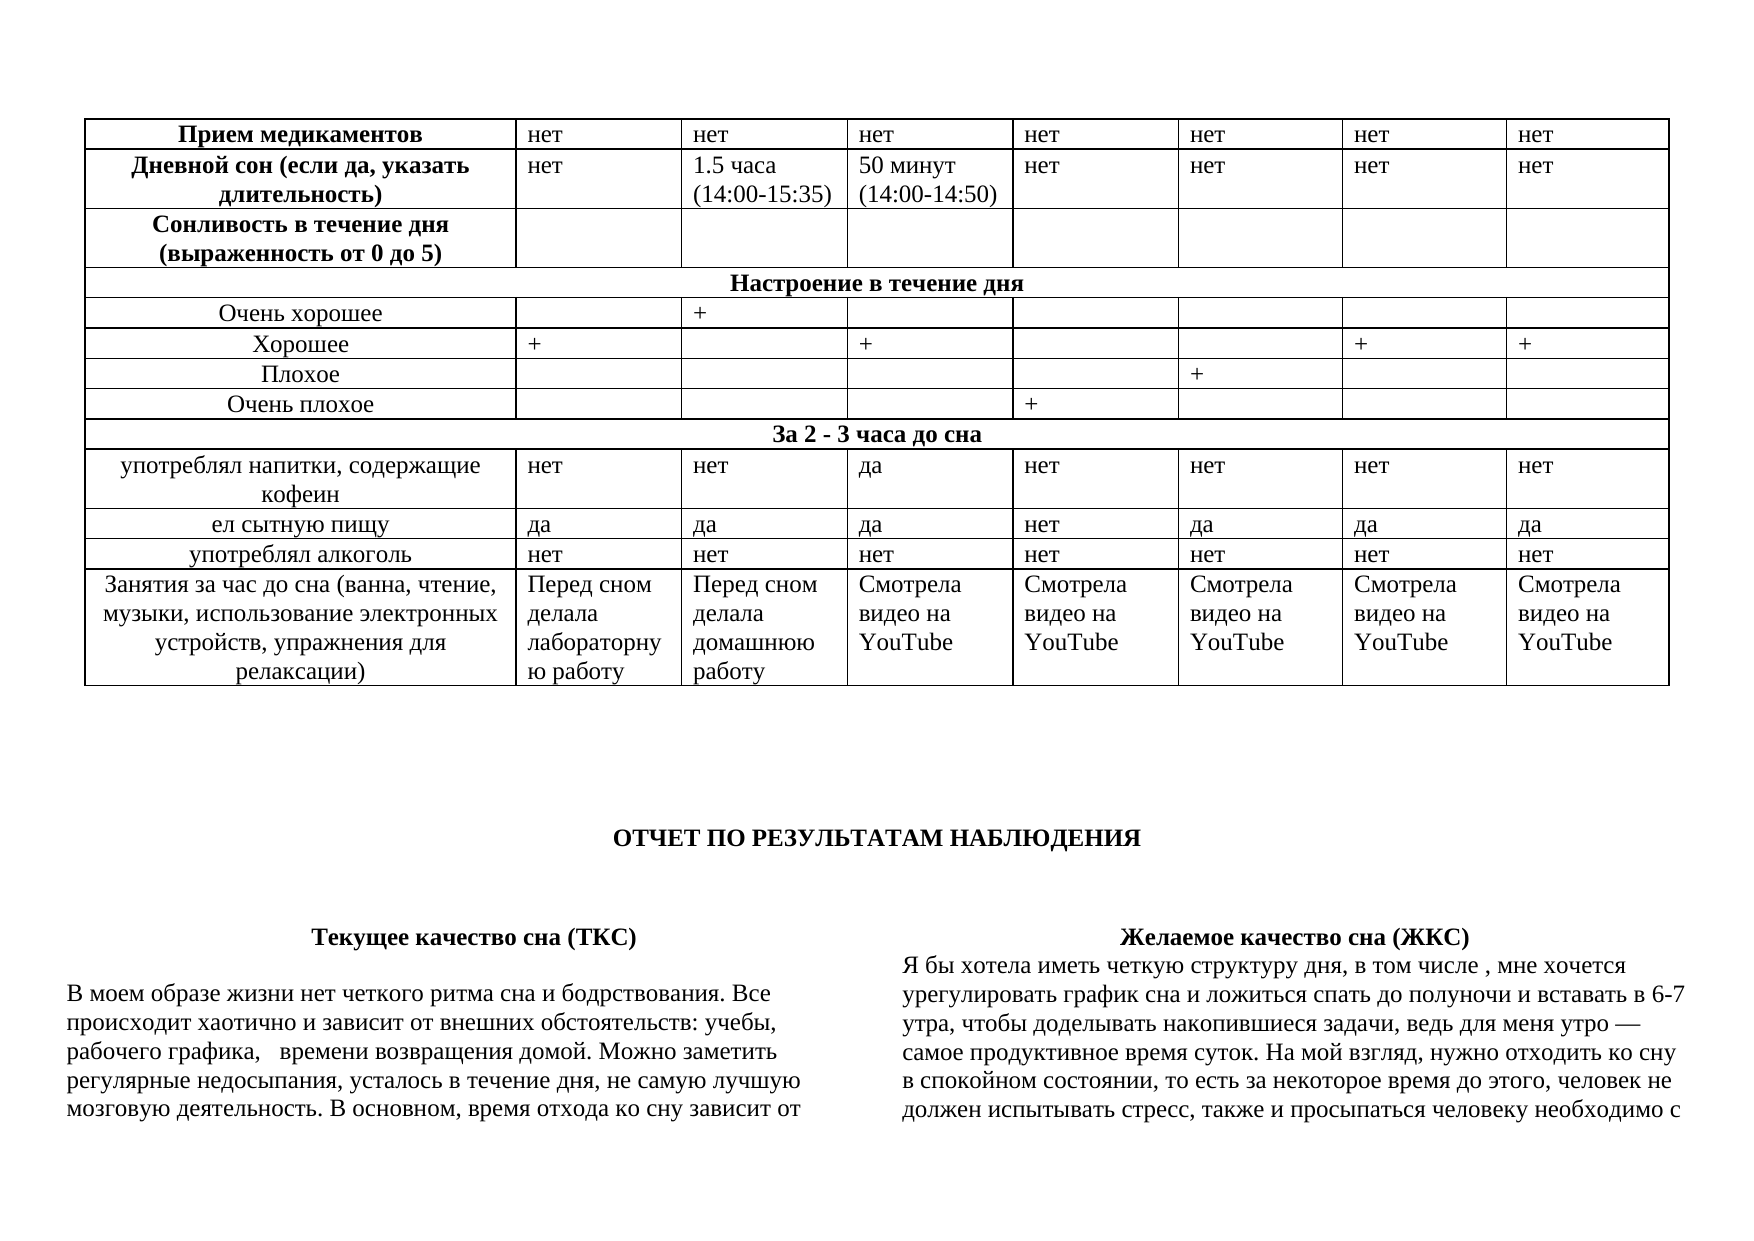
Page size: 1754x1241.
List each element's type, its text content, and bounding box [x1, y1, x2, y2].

table_cell [1014, 329, 1178, 357]
table_cell ел сытную пищу [86, 509, 515, 538]
table_cell [517, 359, 681, 388]
table_cell [517, 209, 681, 266]
table_cell нет [1179, 150, 1342, 207]
table_cell Очень плохое [86, 389, 515, 418]
table_cell За 2 - 3 часа до сна [86, 420, 1668, 448]
table_cell нет [1507, 120, 1668, 148]
table_cell + [848, 329, 1012, 357]
text ОТЧЕТ ПО РЕЗУЛЬТАТАМ НАБЛЮДЕНИЯ [118, 823, 1636, 852]
table_cell да [517, 509, 681, 538]
table_cell Смотрела видео на YouTube [1343, 570, 1506, 684]
table_cell нет [517, 539, 681, 568]
table_cell да [848, 509, 1012, 538]
table_cell Хорошее [86, 329, 515, 357]
table_cell [517, 298, 681, 327]
table_cell [517, 389, 681, 418]
table_cell + [1179, 359, 1342, 388]
table_cell [1343, 389, 1506, 418]
table_cell употреблял напитки, содержащие кофеин [86, 450, 515, 507]
table_cell + [1507, 329, 1668, 357]
table_cell нет [1179, 120, 1342, 148]
table_cell нет [1014, 450, 1178, 507]
table_cell Смотрела видео на YouTube [1179, 570, 1342, 684]
table_cell [1014, 298, 1178, 327]
table_cell Смотрела видео на YouTube [1014, 570, 1178, 684]
table_cell Настроение в течение дня [86, 268, 1668, 297]
table_cell нет [517, 150, 681, 207]
table_cell нет [848, 120, 1012, 148]
table_cell Перед сном делала лабораторную работу [517, 570, 681, 684]
table_cell [848, 359, 1012, 388]
table_cell нет [1179, 539, 1342, 568]
table_cell да [1507, 509, 1668, 538]
table_cell нет [1507, 150, 1668, 207]
table_cell [848, 389, 1012, 418]
table_cell Плохое [86, 359, 515, 388]
table_header Текущее качество сна (ТКС) В моем образе жизни нет четкого ритма сна и бодрствования. Все происходит хаотично и зависит от внешних обстоятельств: учебы, рабочего графика, времени возвращения домой. Можно заметить регулярные недосыпания, усталось в течение дня, не самую лучшую мозговую деятельность. В основном, время отхода ко сну зависит от [57, 911, 891, 1133]
table_cell нет [517, 450, 681, 507]
table_cell Смотрела видео на YouTube [1507, 570, 1668, 684]
table_cell нет [1014, 509, 1178, 538]
table_cell [1014, 209, 1178, 266]
table_cell употреблял алкоголь [86, 539, 515, 568]
table_cell да [682, 509, 847, 538]
table_cell нет [517, 120, 681, 148]
table_cell [1507, 209, 1668, 266]
table_cell Занятия за час до сна (ванна, чтение, музыки, использование электронных устройств, упражнения для релаксации) [86, 570, 515, 684]
table_cell [1343, 359, 1506, 388]
table_cell [1507, 298, 1668, 327]
table_cell [1014, 359, 1178, 388]
table_cell [1507, 389, 1668, 418]
table_cell [1343, 298, 1506, 327]
table_cell нет [682, 450, 847, 507]
table_cell [848, 298, 1012, 327]
table_cell Очень хорошее [86, 298, 515, 327]
table_cell [1179, 298, 1342, 327]
table_cell нет [1014, 150, 1178, 207]
table_header Желаемое качество сна (ЖКС) Я бы хотела иметь четкую структуру дня, в том числе , мне хочется урегулировать график сна и ложиться спать до полуночи и вставать в 6-7 утра, чтобы доделывать накопившиеся задачи, ведь для меня утро — самое продуктивное время суток. На мой взгляд, нужно отходить ко сну в спокойном состоянии, то есть за некоторое время до этого, человек не должен испытывать стресс, также и просыпаться человеку необходимо с [893, 911, 1697, 1133]
table_cell Прием медикаментов [86, 120, 515, 148]
table_cell Перед сном делала домашнюю работу [682, 570, 847, 684]
table_cell нет [1014, 120, 1178, 148]
table_cell нет [682, 539, 847, 568]
table_cell нет [1343, 450, 1506, 507]
table_cell да [1343, 509, 1506, 538]
table_cell [682, 389, 847, 418]
table_cell нет [682, 120, 847, 148]
table_cell Смотрела видео на YouTube [848, 570, 1012, 684]
table_cell [1179, 209, 1342, 266]
table_cell да [1179, 509, 1342, 538]
table_cell да [848, 450, 1012, 507]
table_cell нет [1179, 450, 1342, 507]
table_cell нет [1343, 120, 1506, 148]
table_cell Сонливость в течение дня (выраженность от 0 до 5) [86, 209, 515, 266]
table_cell [1507, 359, 1668, 388]
table_cell [682, 209, 847, 266]
table_cell Дневной сон (если да, указать длительность) [86, 150, 515, 207]
table_cell + [682, 298, 847, 327]
table_cell + [1343, 329, 1506, 357]
table_cell нет [848, 539, 1012, 568]
table_cell нет [1507, 450, 1668, 507]
table_cell [1343, 209, 1506, 266]
table_cell [1179, 329, 1342, 357]
table_cell нет [1014, 539, 1178, 568]
table_cell [682, 359, 847, 388]
table_cell нет [1343, 150, 1506, 207]
table_cell [848, 209, 1012, 266]
table_cell нет [1343, 539, 1506, 568]
table_cell 50 минут (14:00-14:50) [848, 150, 1012, 207]
table_cell [1179, 389, 1342, 418]
table_cell + [517, 329, 681, 357]
table_cell [682, 329, 847, 357]
table_cell + [1014, 389, 1178, 418]
table_cell 1.5 часа (14:00-15:35) [682, 150, 847, 207]
table_cell нет [1507, 539, 1668, 568]
